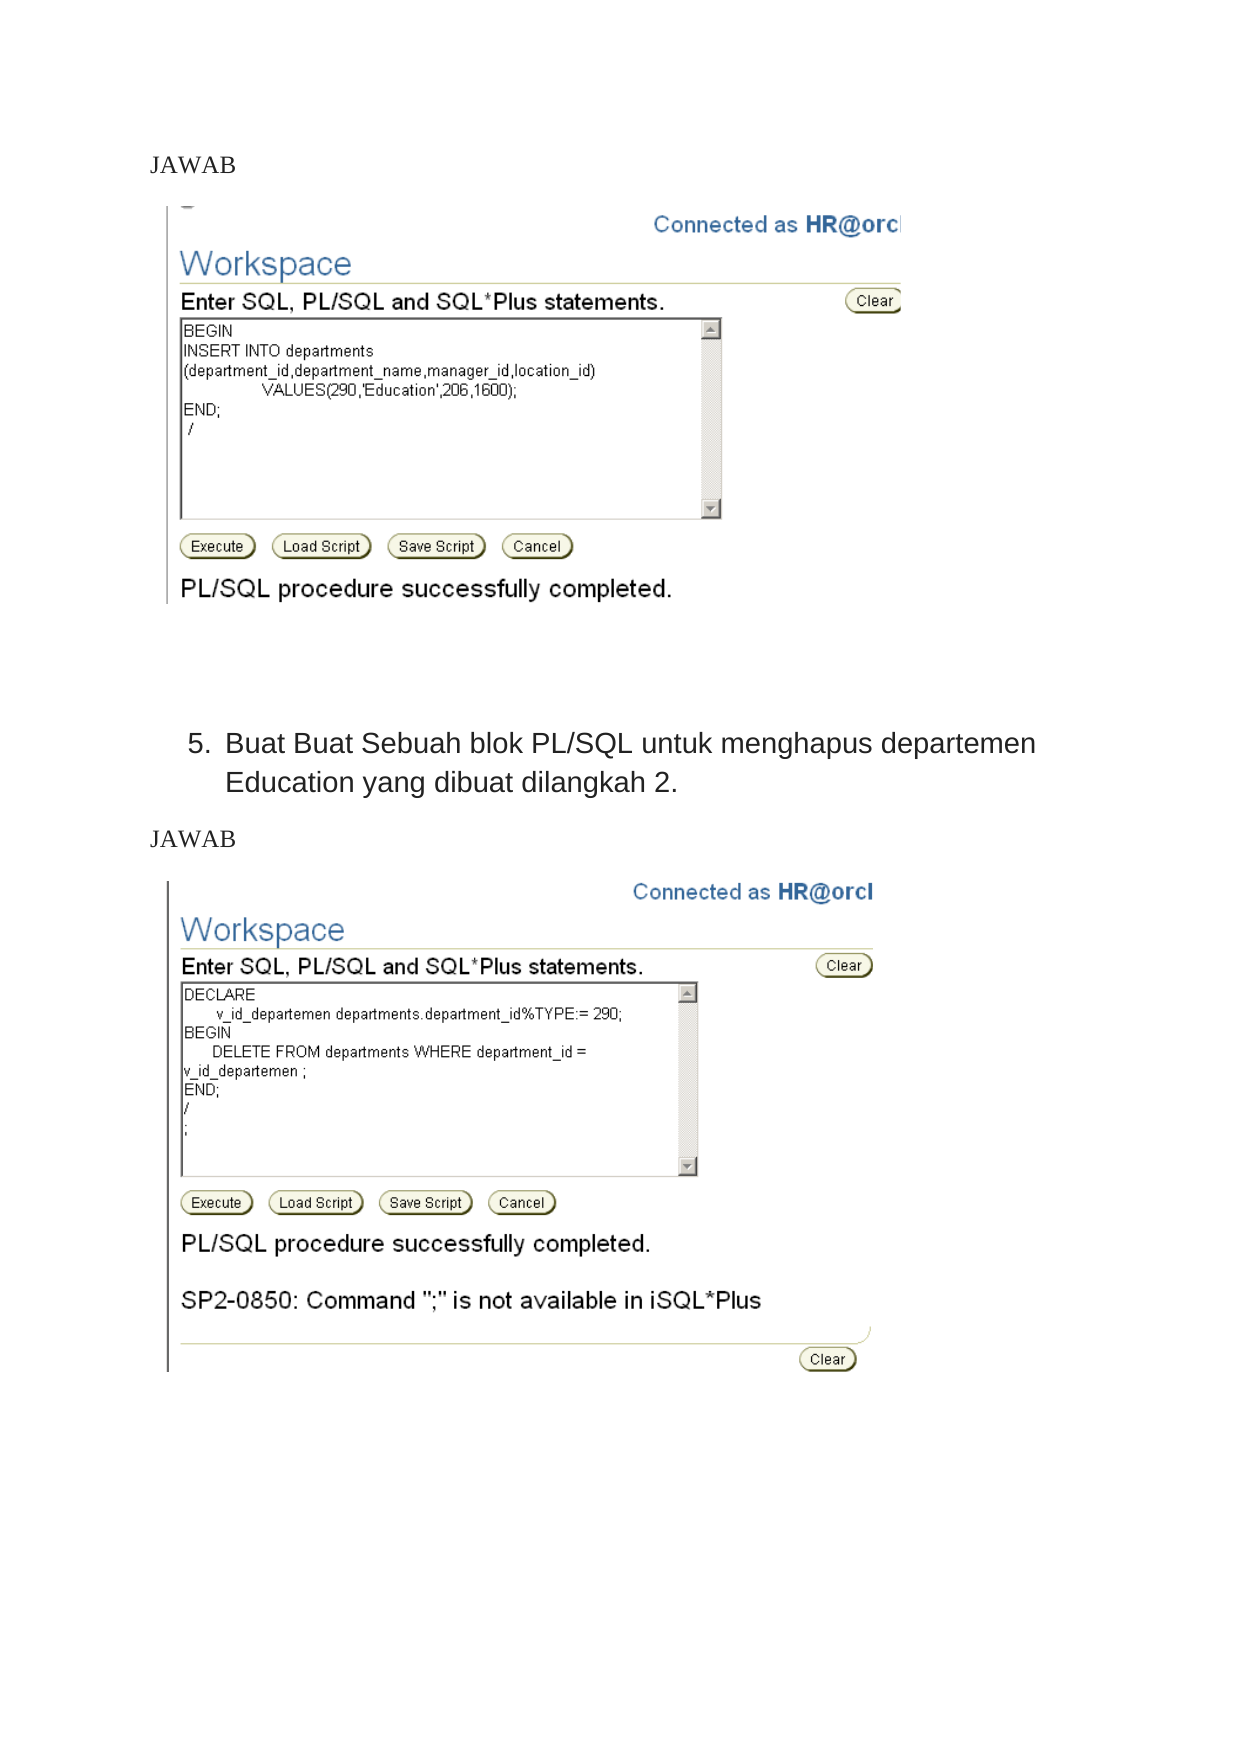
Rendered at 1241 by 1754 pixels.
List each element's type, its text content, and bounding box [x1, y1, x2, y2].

text JAWAB [150, 150, 1090, 179]
list Buat Buat Sebuah blok PL/SQL untuk menghapus departemen Education yang dibuat dilangkah 2. [187, 727, 1090, 799]
picture [166, 881, 873, 1372]
text JAWAB [150, 824, 1090, 853]
picture [166, 206, 901, 604]
